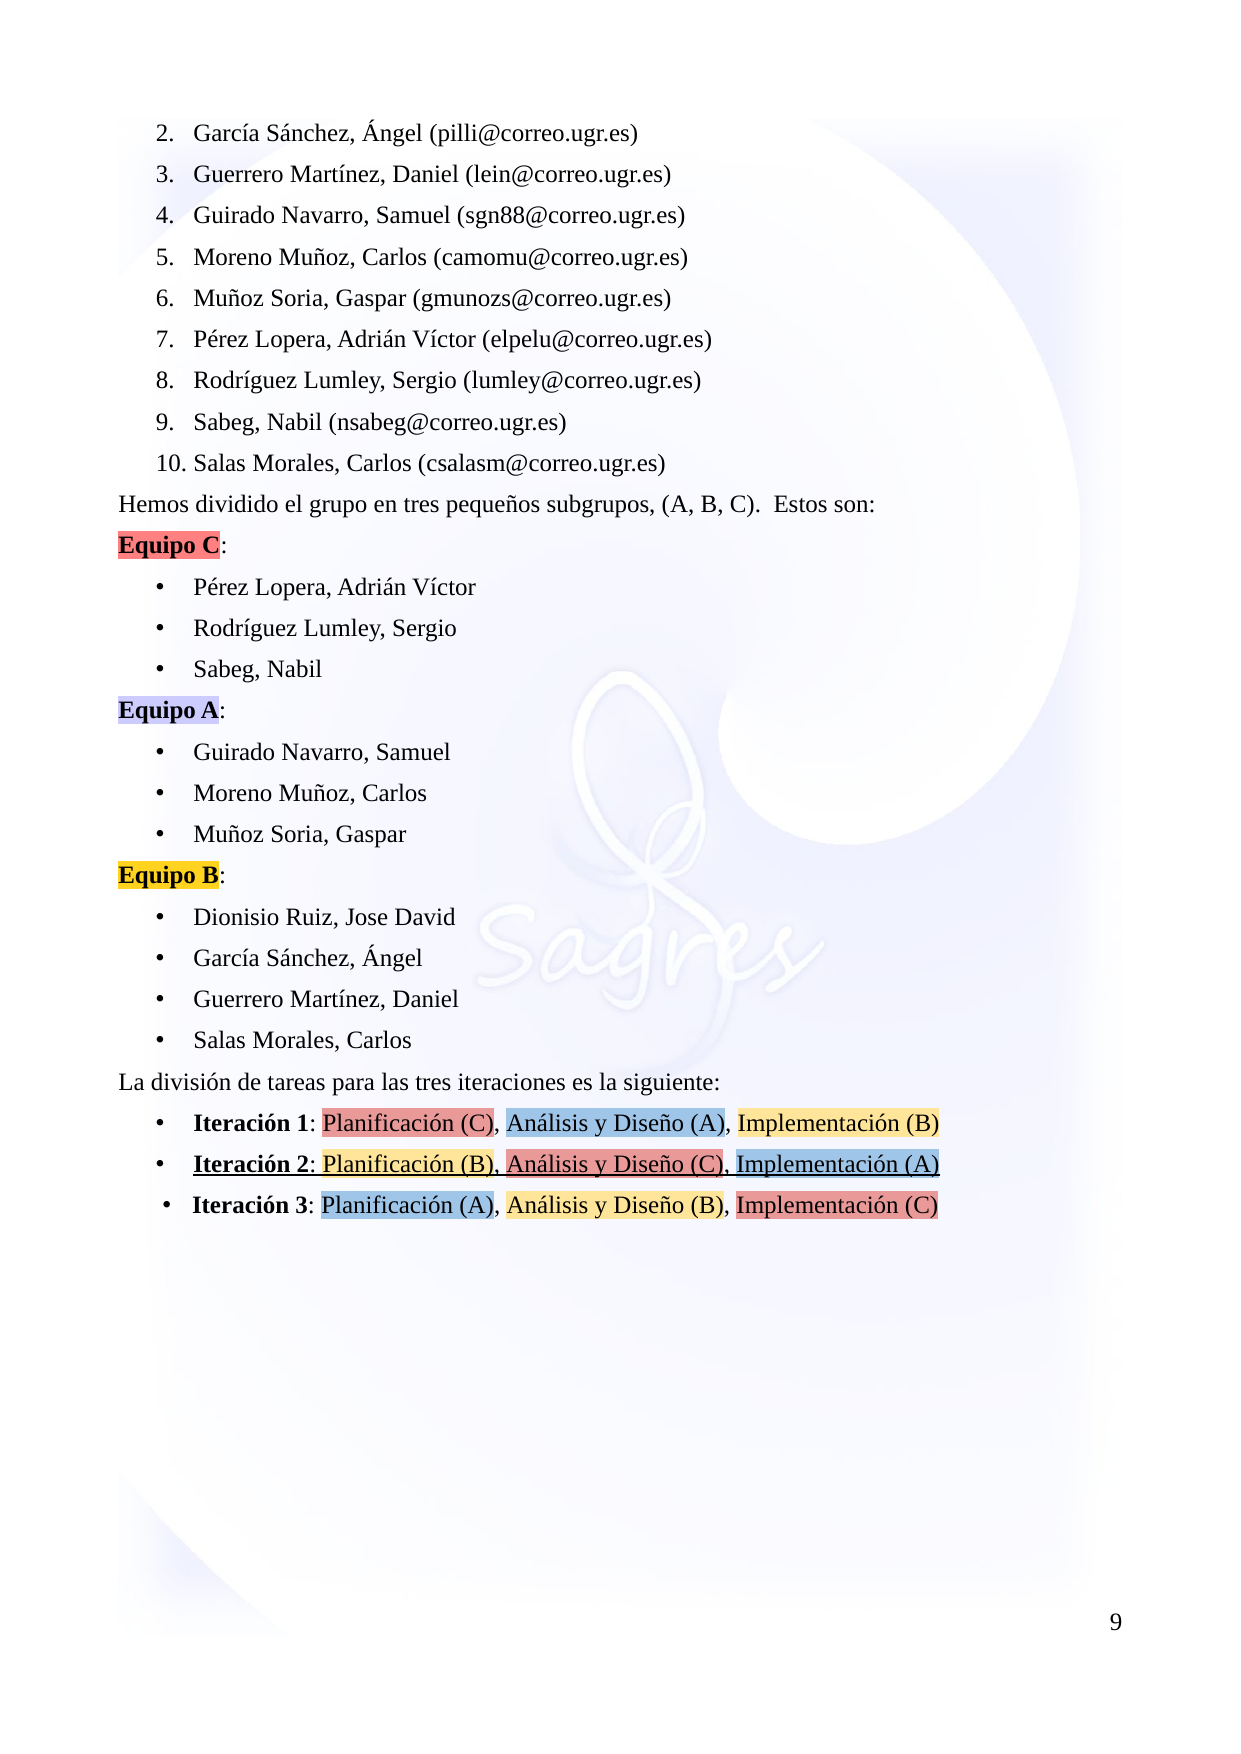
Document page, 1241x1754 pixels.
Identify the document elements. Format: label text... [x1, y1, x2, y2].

list Iteración 1: Planificación (C), Análisis y Diseño (A), Implementación (B) [156, 1108, 1122, 1137]
list Rodríguez Lumley, Sergio [156, 613, 1122, 642]
list García Sánchez, Ángel [156, 943, 1122, 972]
picture [118, 118, 1122, 489]
list Guirado Navarro, Samuel [156, 737, 1122, 766]
list Dionisio Ruiz, Jose David [156, 902, 1122, 931]
list Rodríguez Lumley, Sergio (lumley@correo.ugr.es) [156, 366, 1122, 394]
text Equipo A: [118, 696, 1122, 724]
list García Sánchez, Ángel (pilli@correo.ugr.es) [156, 118, 1122, 147]
list Moreno Muñoz, Carlos (camomu@correo.ugr.es) [156, 242, 1122, 271]
list Sabeg, Nabil (nsabeg@correo.ugr.es) [156, 407, 1122, 436]
picture [118, 559, 1122, 696]
list Iteración 2: Planificación (B), Análisis y Diseño (C), Implementación (A) [156, 1149, 1122, 1178]
list Guerrero Martínez, Daniel (lein@correo.ugr.es) [156, 159, 1122, 188]
text Equipo B: [118, 861, 1122, 889]
list Muñoz Soria, Gaspar (gmunozs@correo.ugr.es) [156, 283, 1122, 312]
text Hemos dividido el grupo en tres pequeños subgrupos, (A, B, C). Estos son: [118, 489, 1122, 518]
list Pérez Lopera, Adrián Víctor [156, 572, 1122, 601]
list Sabeg, Nabil [156, 654, 1122, 683]
list Salas Morales, Carlos (csalasm@correo.ugr.es) [156, 448, 1122, 477]
list Moreno Muñoz, Carlos [156, 778, 1122, 807]
list Salas Morales, Carlos [156, 1026, 1122, 1054]
list Guirado Navarro, Samuel (sgn88@correo.ugr.es) [156, 201, 1122, 229]
list Muñoz Soria, Gaspar [156, 819, 1122, 848]
picture [118, 1096, 1122, 1636]
picture [118, 724, 1122, 861]
text La división de tareas para las tres iteraciones es la siguiente: [118, 1067, 1122, 1096]
text Equipo C: [118, 531, 1122, 559]
picture [118, 889, 1122, 1067]
list Iteración 3: Planificación (A), Análisis y Diseño (B), Implementación (C) [162, 1191, 1122, 1219]
picture [118, 518, 1122, 531]
list Guerrero Martínez, Daniel [156, 984, 1122, 1013]
list Pérez Lopera, Adrián Víctor (elpelu@correo.ugr.es) [156, 324, 1122, 353]
